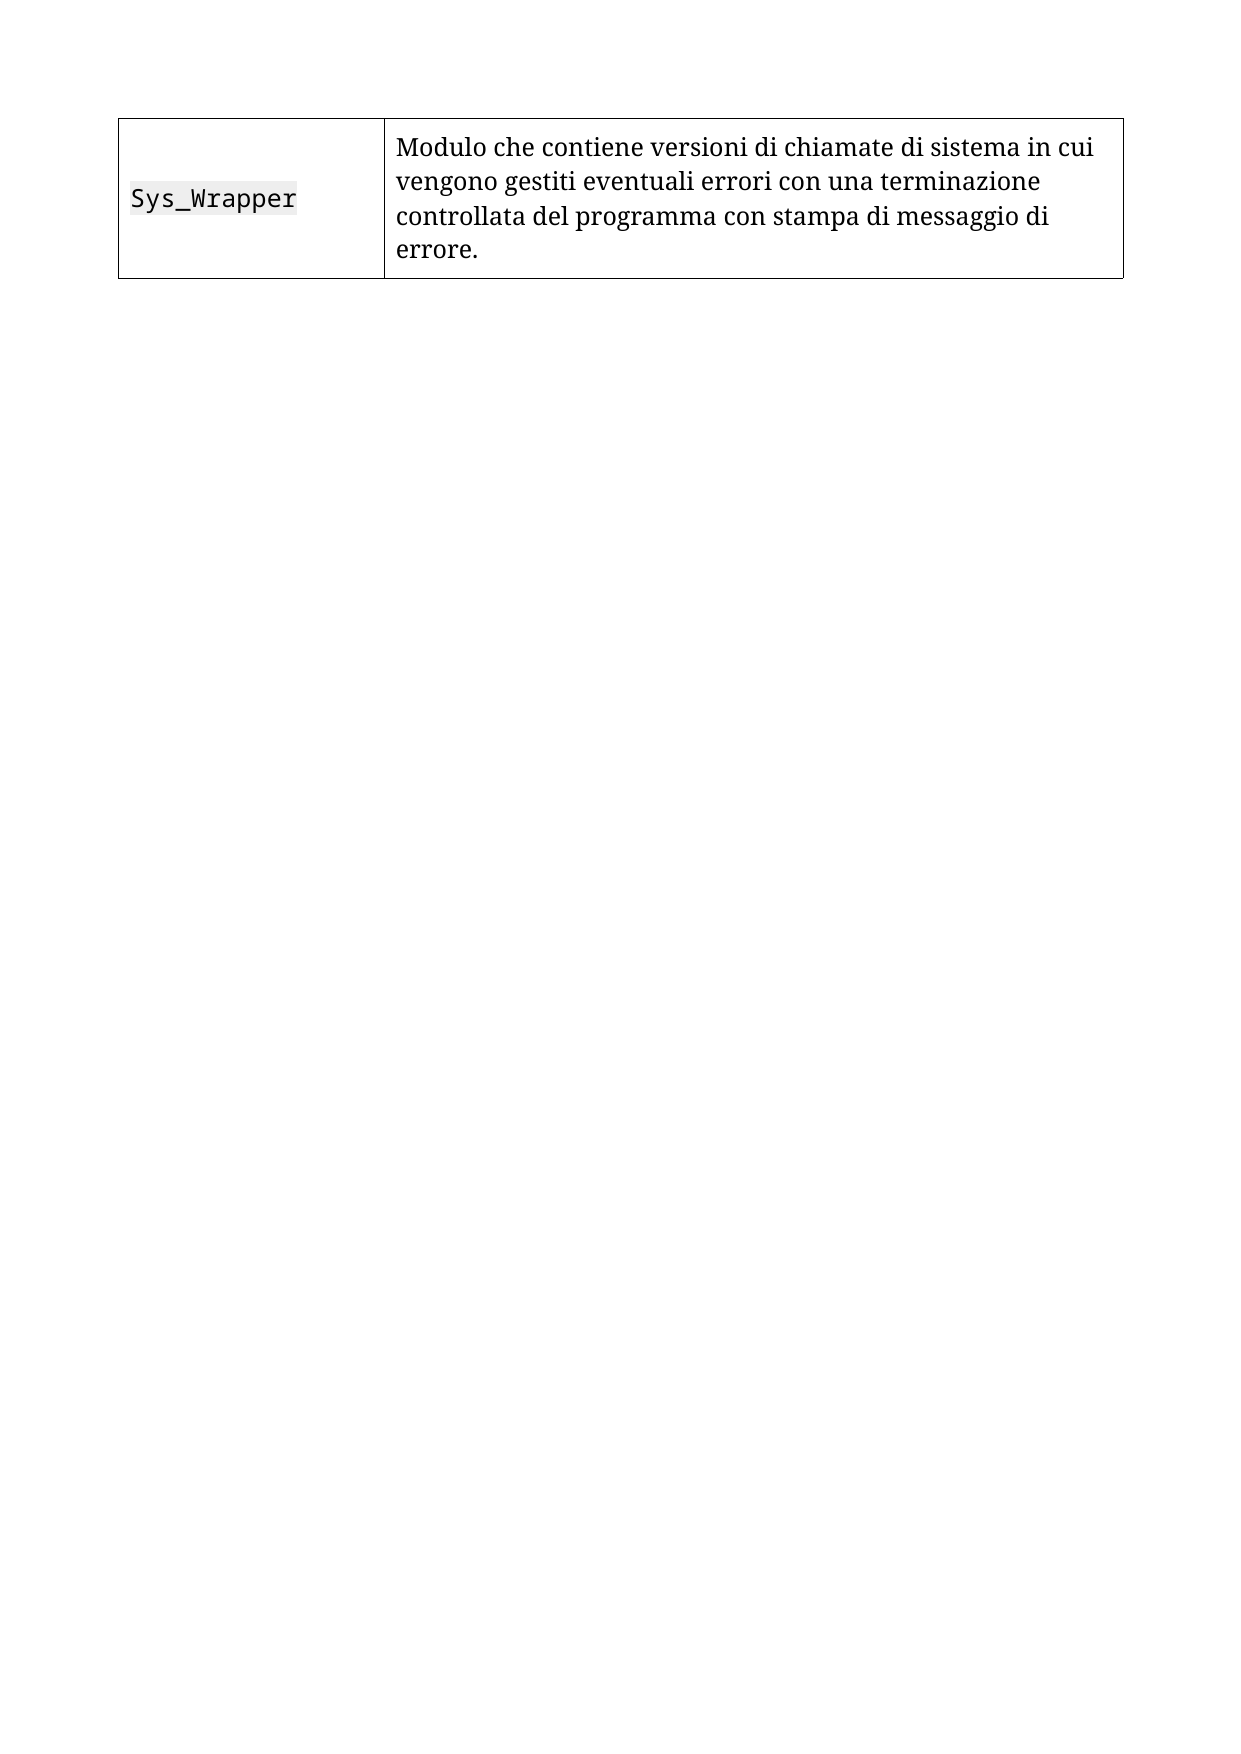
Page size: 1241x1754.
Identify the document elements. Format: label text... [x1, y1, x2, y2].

table_cell Sys_Wrapper [119, 119, 384, 278]
table_cell Modulo che contiene versioni di chiamate di sistema in cui vengono gestiti eventuali errori con una terminazione controllata del programma con stampa di messaggio di errore. [385, 119, 1123, 278]
